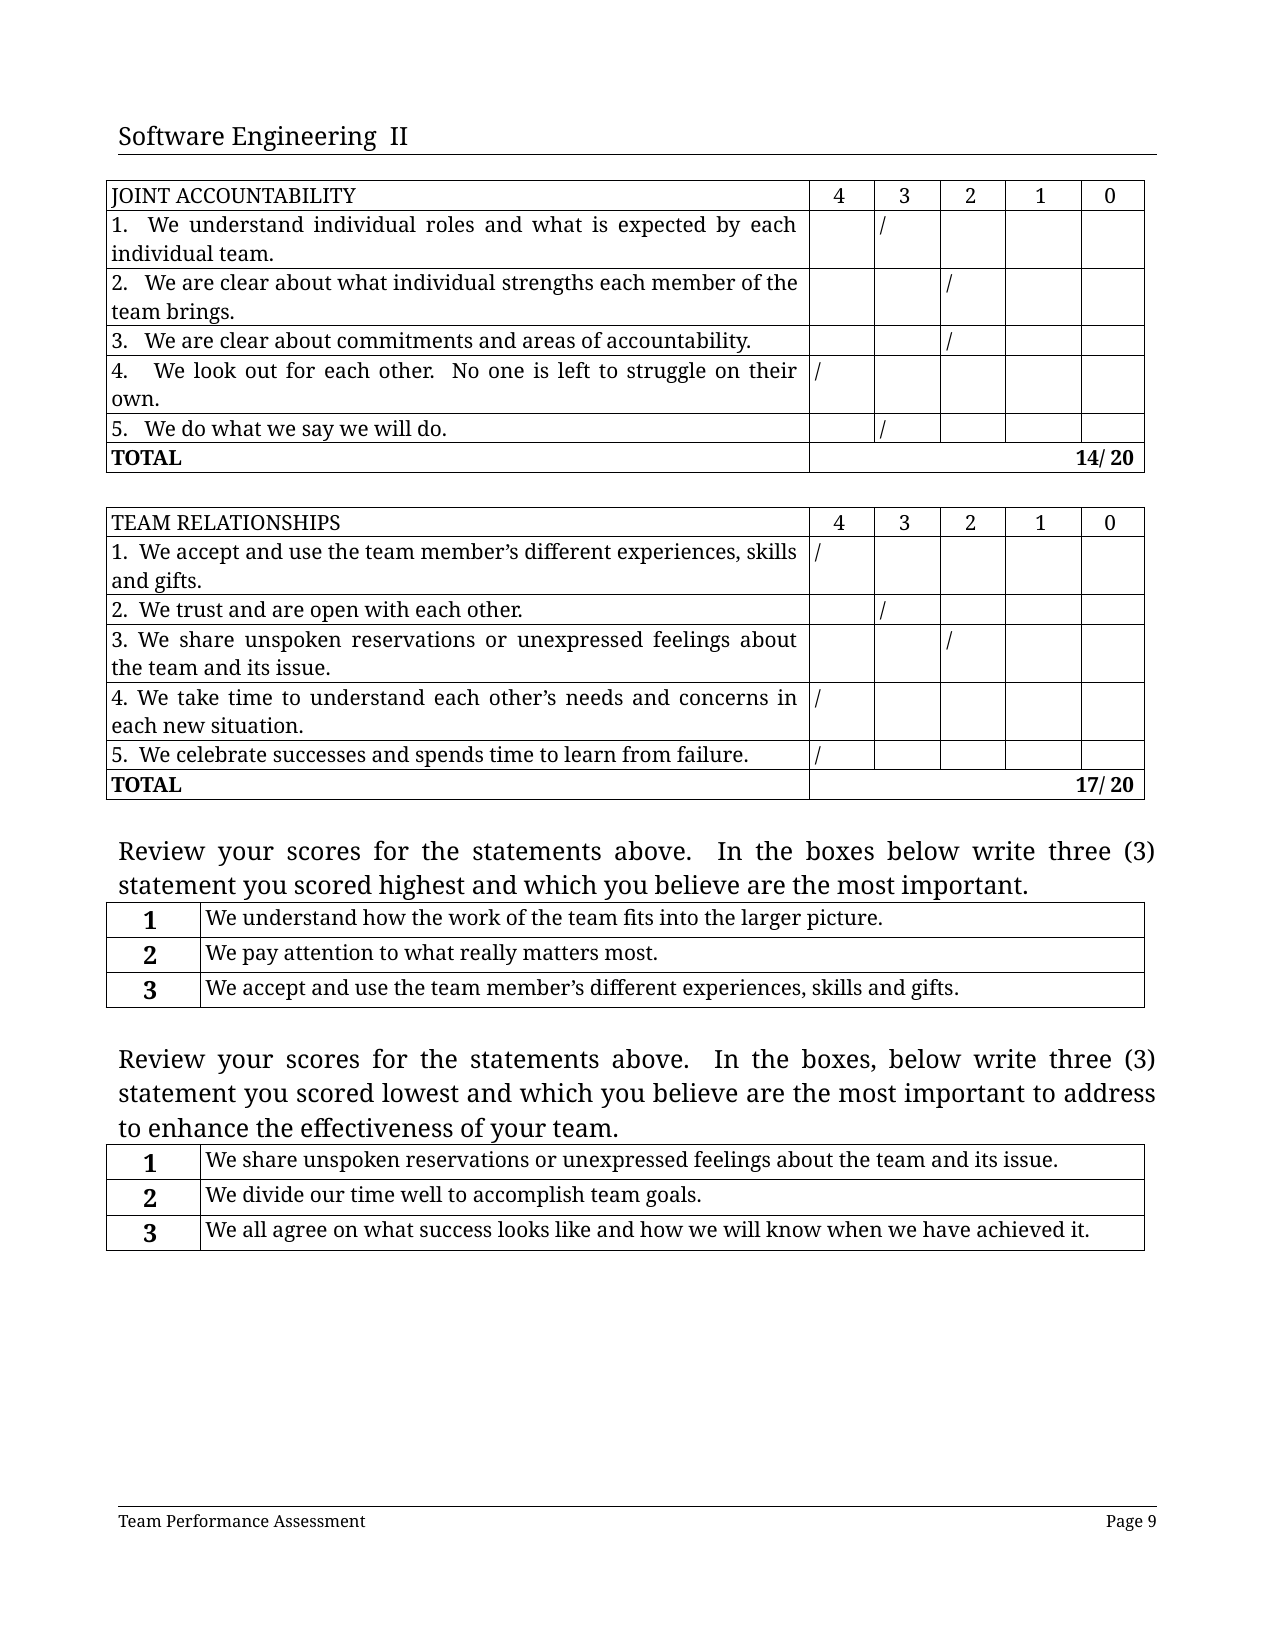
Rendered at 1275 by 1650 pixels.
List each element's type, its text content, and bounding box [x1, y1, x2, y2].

table_cell 2 [107, 1180, 200, 1214]
table_cell We all agree on what success looks like and how we will know when we have achieved it. [201, 1216, 1144, 1249]
table_cell [875, 537, 940, 594]
table_cell TOTAL [107, 443, 809, 472]
table_cell 5. We celebrate successes and spends time to learn from failure. [107, 741, 809, 769]
table_header 3 [875, 181, 940, 209]
table_header 2 [941, 508, 1005, 536]
table_cell [1006, 683, 1081, 739]
table_cell [810, 414, 874, 442]
table_cell / [875, 595, 940, 624]
table_cell [1082, 414, 1144, 442]
table_header 1 [1006, 181, 1081, 209]
table_cell [875, 326, 940, 355]
table_cell 1. We understand individual roles and what is expected by each individual team. [107, 211, 809, 267]
table_cell 3. We are clear about commitments and areas of accountability. [107, 326, 809, 355]
table_cell [941, 595, 1005, 624]
table_header 4 [810, 181, 874, 209]
table_header JOINT ACCOUNTABILITY [107, 181, 809, 209]
table_cell 14/ 20 [810, 443, 1144, 472]
text Review your scores for the statements above. In the boxes below write three (3) statement you scored highest and which you believe are the most important. [118, 833, 1157, 902]
table_cell [1006, 625, 1081, 682]
table_cell [1006, 356, 1081, 413]
table_cell 2 [107, 938, 200, 972]
table_cell [1082, 741, 1144, 769]
table_cell [1082, 683, 1144, 739]
table_cell 4. We take time to understand each other’s needs and concerns in each new situation. [107, 683, 809, 739]
table_cell [875, 269, 940, 325]
table_header 3 [875, 508, 940, 536]
table_cell 2. We are clear about what individual strengths each member of the team brings. [107, 269, 809, 325]
table_cell / [810, 537, 874, 594]
table_cell / [875, 211, 940, 267]
table_header 0 [1082, 508, 1144, 536]
table_header 4 [810, 508, 874, 536]
table_cell [875, 683, 940, 739]
table_cell [875, 356, 940, 413]
table_header 1 [107, 1145, 200, 1179]
table_header TEAM RELATIONSHIPS [107, 508, 809, 536]
table_cell TOTAL [107, 770, 809, 798]
table_header 1 [1006, 508, 1081, 536]
table_cell 5. We do what we say we will do. [107, 414, 809, 442]
table_cell [1006, 326, 1081, 355]
table_cell 2. We trust and are open with each other. [107, 595, 809, 624]
table_cell / [941, 326, 1005, 355]
table_cell [1082, 269, 1144, 325]
table_cell We accept and use the team member’s different experiences, skills and gifts. [201, 973, 1144, 1007]
table_cell [941, 211, 1005, 267]
table_cell [1082, 595, 1144, 624]
table_cell [1006, 269, 1081, 325]
table_cell [1082, 625, 1144, 682]
table_cell 17/ 20 [810, 770, 1144, 798]
table_header 1 [107, 903, 200, 937]
table_cell / [875, 414, 940, 442]
table_cell 3 [107, 973, 200, 1007]
table_cell [875, 625, 940, 682]
table_cell [1082, 326, 1144, 355]
table_cell / [941, 269, 1005, 325]
table_cell / [810, 683, 874, 739]
table_cell We pay attention to what really matters most. [201, 938, 1144, 972]
table_cell [1082, 537, 1144, 594]
table_cell 3. We share unspoken reservations or unexpressed feelings about the team and its issue. [107, 625, 809, 682]
table_cell 4. We look out for each other. No one is left to struggle on their own. [107, 356, 809, 413]
table_cell [810, 269, 874, 325]
table_cell [1082, 356, 1144, 413]
table_header 2 [941, 181, 1005, 209]
table_cell [1006, 595, 1081, 624]
table_cell [1006, 741, 1081, 769]
table_header We share unspoken reservations or unexpressed feelings about the team and its issue. [201, 1145, 1144, 1179]
table_cell [1006, 414, 1081, 442]
table_cell [810, 211, 874, 267]
table_cell [1006, 537, 1081, 594]
table_cell [810, 326, 874, 355]
table_cell [941, 537, 1005, 594]
table_cell [941, 741, 1005, 769]
table_cell / [941, 625, 1005, 682]
table_cell [875, 741, 940, 769]
table_cell [1006, 211, 1081, 267]
table_cell [1082, 211, 1144, 267]
table_cell 3 [107, 1216, 200, 1249]
table_cell / [810, 741, 874, 769]
text Review your scores for the statements above. In the boxes, below write three (3) statement you scored lowest and which you believe are the most important to address to enhance the effectiveness of your team. [118, 1042, 1157, 1144]
table_cell [810, 625, 874, 682]
table_cell / [810, 356, 874, 413]
table_cell [941, 414, 1005, 442]
table_cell 1. We accept and use the team member’s different experiences, skills and gifts. [107, 537, 809, 594]
table_header 0 [1082, 181, 1144, 209]
table_cell [941, 683, 1005, 739]
table_header We understand how the work of the team fits into the larger picture. [201, 903, 1144, 937]
table_cell [810, 595, 874, 624]
table_cell We divide our time well to accomplish team goals. [201, 1180, 1144, 1214]
table_cell [941, 356, 1005, 413]
